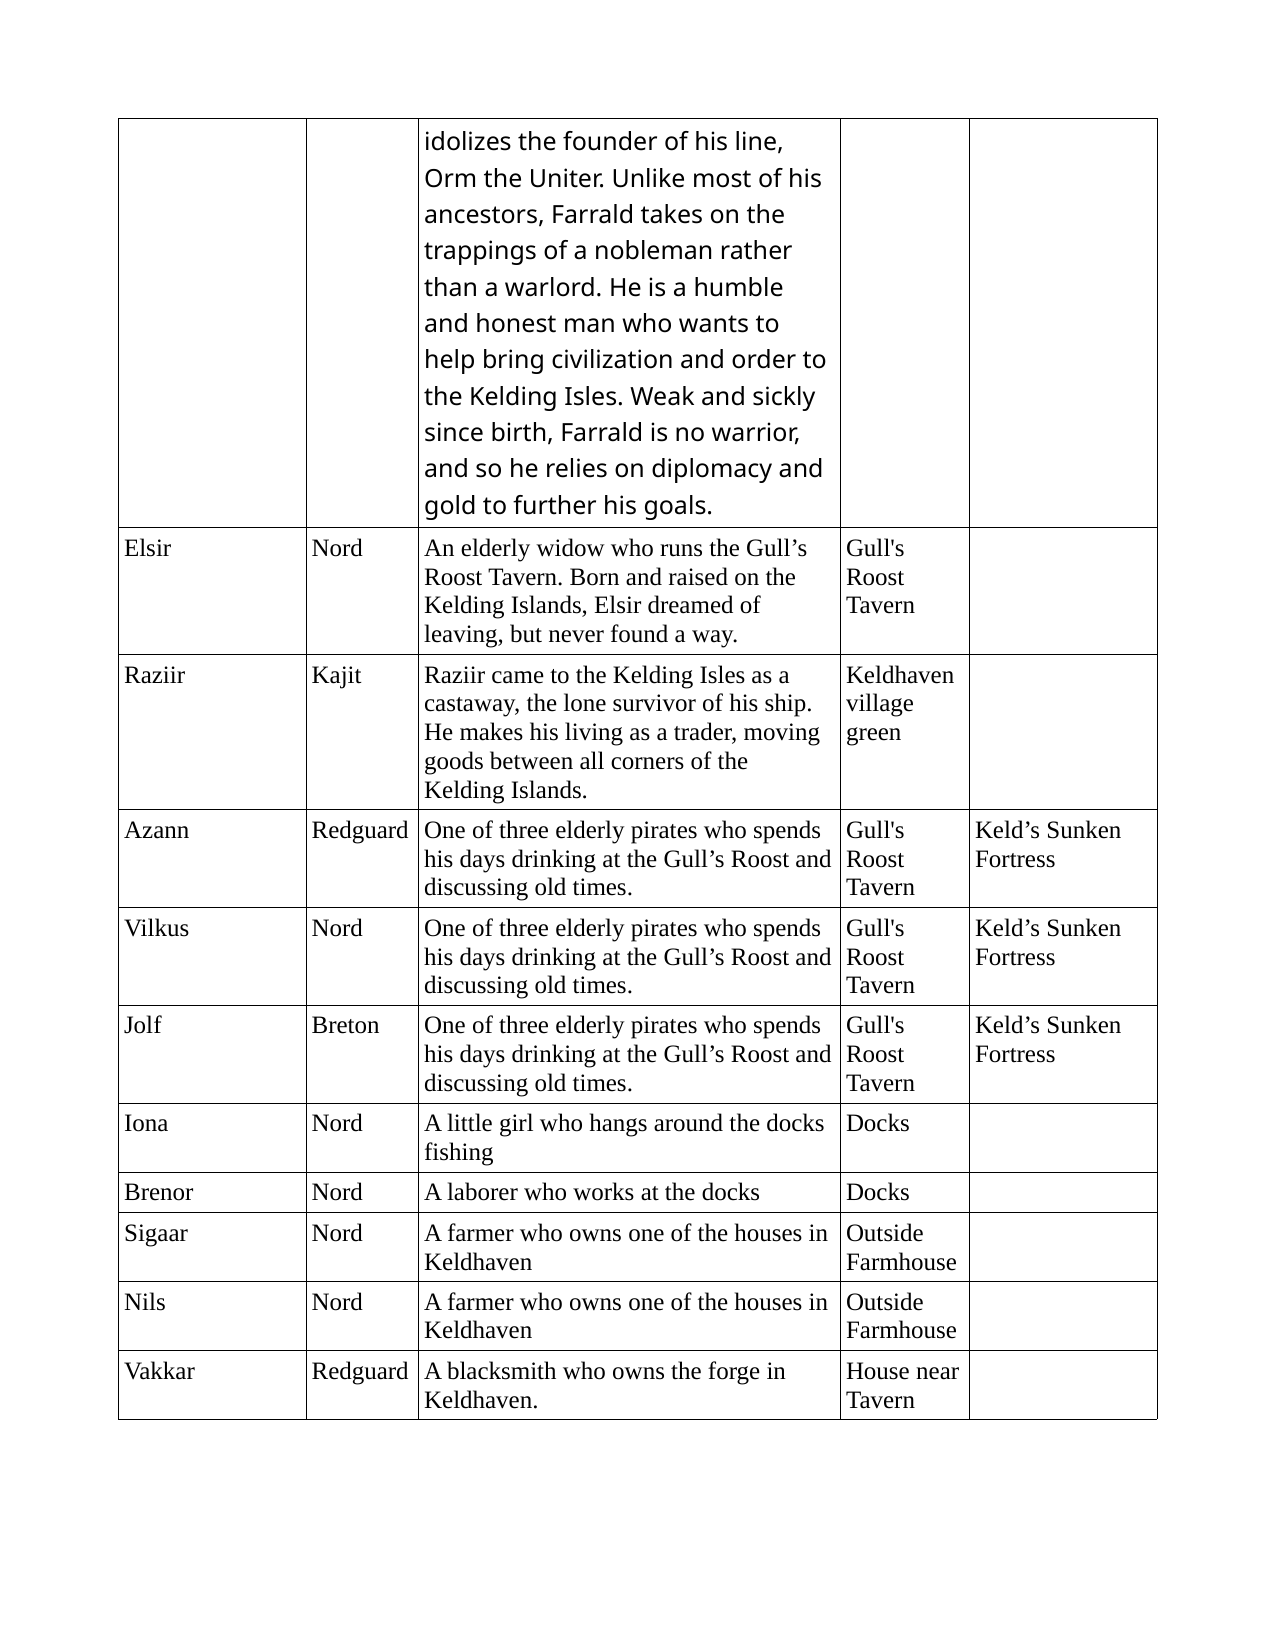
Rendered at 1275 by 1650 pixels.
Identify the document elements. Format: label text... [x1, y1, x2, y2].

table_cell Iona [119, 1104, 306, 1172]
table_cell Redguard [307, 810, 418, 907]
table_cell [970, 528, 1157, 654]
table_cell Nord [307, 908, 418, 1005]
table_cell Gull's Roost Tavern [841, 810, 969, 907]
table_cell [970, 1104, 1157, 1172]
table_cell Sigaar [119, 1213, 306, 1281]
table_cell Gull's Roost Tavern [841, 1006, 969, 1103]
table_cell [970, 1173, 1157, 1212]
table_cell Azann [119, 810, 306, 907]
table_cell A farmer who owns one of the houses in Keldhaven [419, 1213, 840, 1281]
table_cell One of three elderly pirates who spends his days drinking at the Gull’s Roost and discussing old times. [419, 1006, 840, 1103]
table_cell Keld’s Sunken Fortress [970, 1006, 1157, 1103]
table_cell A farmer who owns one of the houses in Keldhaven [419, 1282, 840, 1350]
table_cell [970, 119, 1157, 527]
table_cell A blacksmith who owns the forge in Keldhaven. [419, 1351, 840, 1419]
table_cell Nord [307, 1282, 418, 1350]
table_cell Kajit [307, 655, 418, 809]
table_cell Nord [307, 1213, 418, 1281]
table_cell Vakkar [119, 1351, 306, 1419]
table_cell Redguard [307, 1351, 418, 1419]
table_cell idolizes the founder of his line, Orm the Uniter. Unlike most of his ancestors, Farrald takes on the trappings of a nobleman rather than a warlord. He is a humble and honest man who wants to help bring civilization and order to the Kelding Isles. Weak and sickly since birth, Farrald is no warrior, and so he relies on diplomacy and gold to further his goals. [419, 119, 840, 527]
table_cell [119, 119, 306, 527]
table_cell Nord [307, 528, 418, 654]
table_cell [970, 655, 1157, 809]
table_cell Raziir came to the Kelding Isles as a castaway, the lone survivor of his ship. He makes his living as a trader, moving goods between all corners of the Kelding Islands. [419, 655, 840, 809]
table_cell A laborer who works at the docks [419, 1173, 840, 1212]
table_cell [841, 119, 969, 527]
table_cell Nils [119, 1282, 306, 1350]
table_cell Nord [307, 1173, 418, 1212]
table_cell [307, 119, 418, 527]
table_cell Docks [841, 1173, 969, 1212]
table_cell One of three elderly pirates who spends his days drinking at the Gull’s Roost and discussing old times. [419, 810, 840, 907]
table_cell Breton [307, 1006, 418, 1103]
table_cell Brenor [119, 1173, 306, 1212]
table_cell Keldhaven village green [841, 655, 969, 809]
table_cell Outside Farmhouse [841, 1213, 969, 1281]
table_cell Keld’s Sunken Fortress [970, 908, 1157, 1005]
table_cell Keld’s Sunken Fortress [970, 810, 1157, 907]
table_cell [970, 1351, 1157, 1419]
table_cell Elsir [119, 528, 306, 654]
table_cell Gull's Roost Tavern [841, 528, 969, 654]
table_cell [970, 1213, 1157, 1281]
table_cell Raziir [119, 655, 306, 809]
table_cell One of three elderly pirates who spends his days drinking at the Gull’s Roost and discussing old times. [419, 908, 840, 1005]
table_cell A little girl who hangs around the docks fishing [419, 1104, 840, 1172]
table_cell An elderly widow who runs the Gull’s Roost Tavern. Born and raised on the Kelding Islands, Elsir dreamed of leaving, but never found a way. [419, 528, 840, 654]
table_cell House near Tavern [841, 1351, 969, 1419]
table_cell Docks [841, 1104, 969, 1172]
table_cell [970, 1282, 1157, 1350]
table_cell Outside Farmhouse [841, 1282, 969, 1350]
table_cell Nord [307, 1104, 418, 1172]
table_cell Vilkus [119, 908, 306, 1005]
table_cell Jolf [119, 1006, 306, 1103]
table_cell Gull's Roost Tavern [841, 908, 969, 1005]
